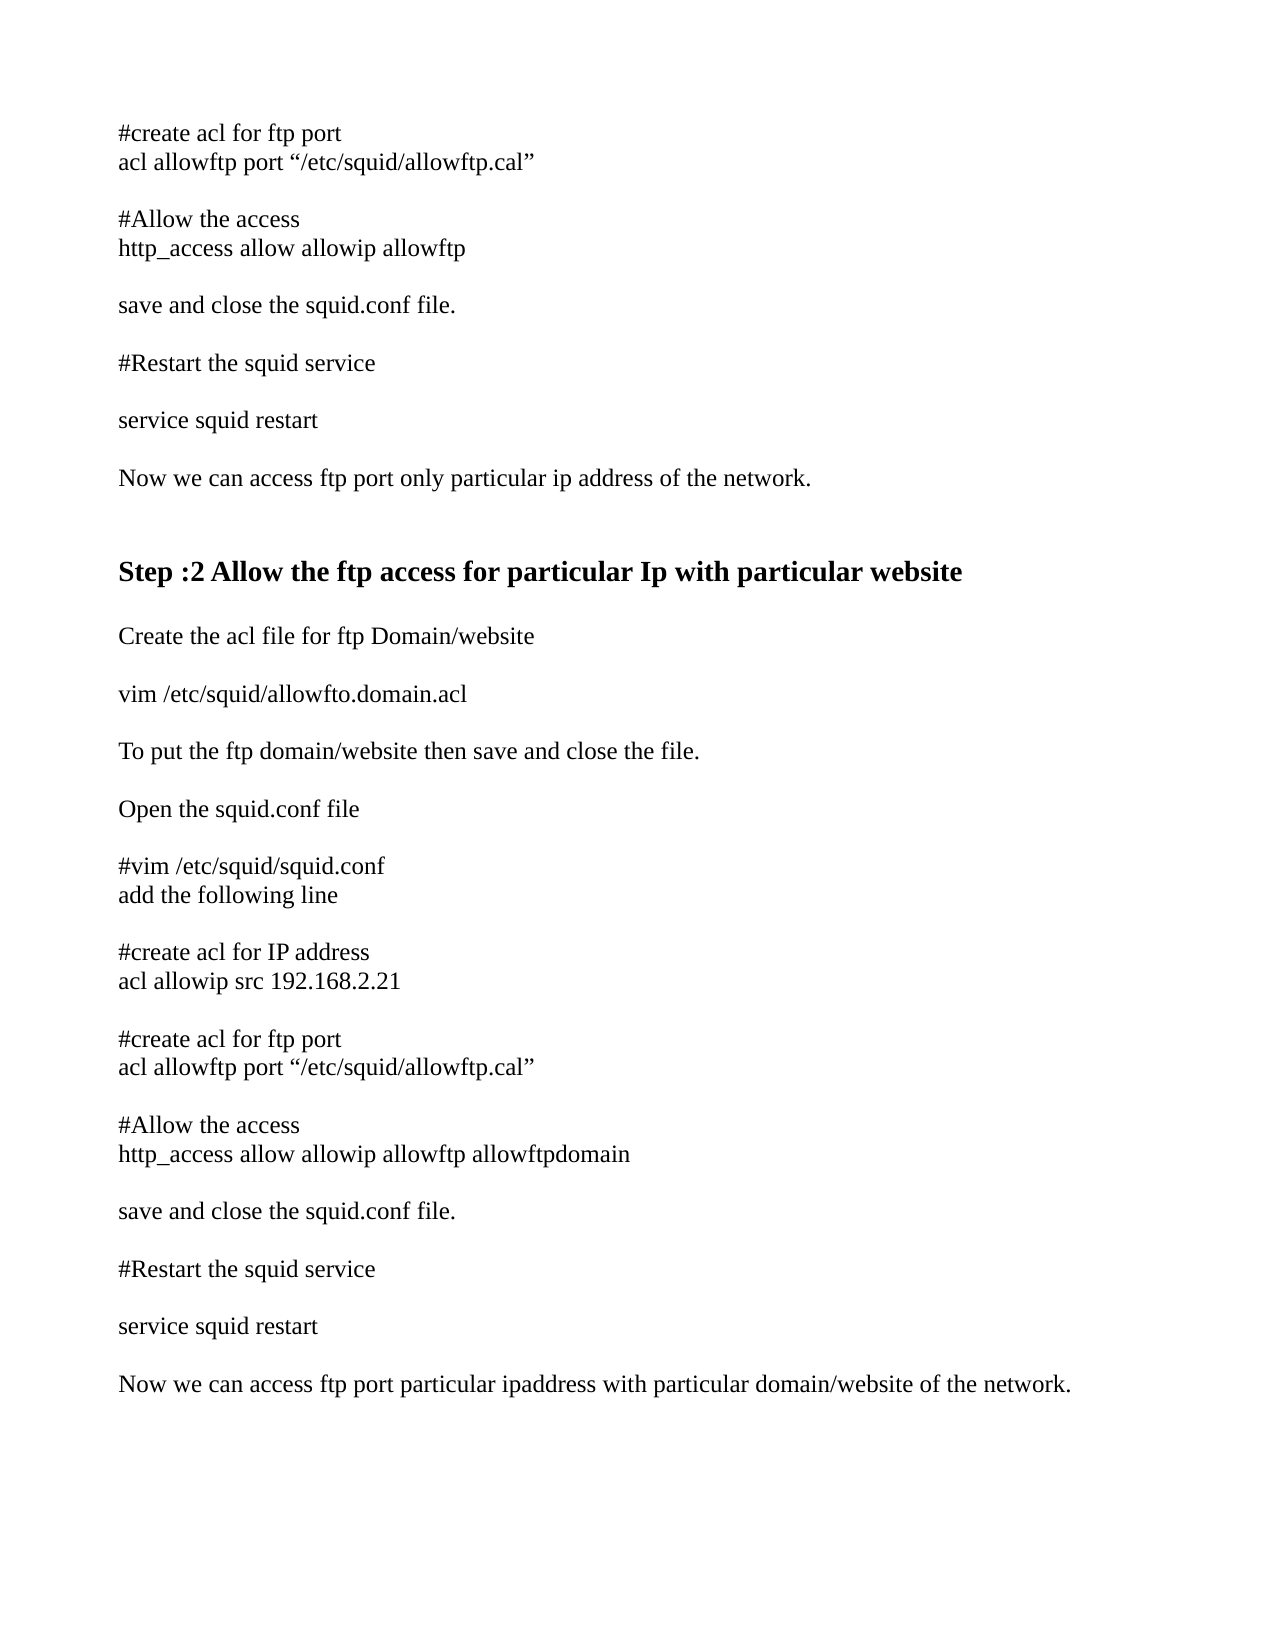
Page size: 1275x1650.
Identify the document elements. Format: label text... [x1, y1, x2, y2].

text #Allow the access [118, 204, 1157, 233]
text Create the acl file for ftp Domain/website [118, 621, 1157, 650]
text acl allowip src 192.168.2.21 [118, 966, 1157, 995]
text #Allow the access [118, 1110, 1157, 1139]
text service squid restart [118, 1311, 1157, 1340]
text #create acl for ftp port [118, 118, 1157, 147]
text To put the ftp domain/website then save and close the file. [118, 736, 1157, 765]
text add the following line [118, 880, 1157, 909]
text #Restart the squid service [118, 348, 1157, 377]
text Open the squid.conf file [118, 794, 1157, 822]
text Now we can access ftp port only particular ip address of the network. [118, 463, 1157, 492]
text Step :2 Allow the ftp access for particular Ip with particular website [118, 554, 1157, 588]
text vim /etc/squid/allowfto.domain.acl [118, 679, 1157, 707]
text #Restart the squid service [118, 1254, 1157, 1282]
text #create acl for ftp port [118, 1024, 1157, 1052]
text http_access allow allowip allowftp [118, 233, 1157, 262]
text #create acl for IP address [118, 937, 1157, 966]
text http_access allow allowip allowftp allowftpdomain [118, 1139, 1157, 1167]
text Now we can access ftp port particular ipaddress with particular domain/website of the network. [118, 1369, 1157, 1397]
text acl allowftp port “/etc/squid/allowftp.cal” [118, 1052, 1157, 1081]
text service squid restart [118, 406, 1157, 434]
text #vim /etc/squid/squid.conf [118, 851, 1157, 880]
text acl allowftp port “/etc/squid/allowftp.cal” [118, 147, 1157, 176]
text save and close the squid.conf file. [118, 1196, 1157, 1225]
text save and close the squid.conf file. [118, 291, 1157, 319]
